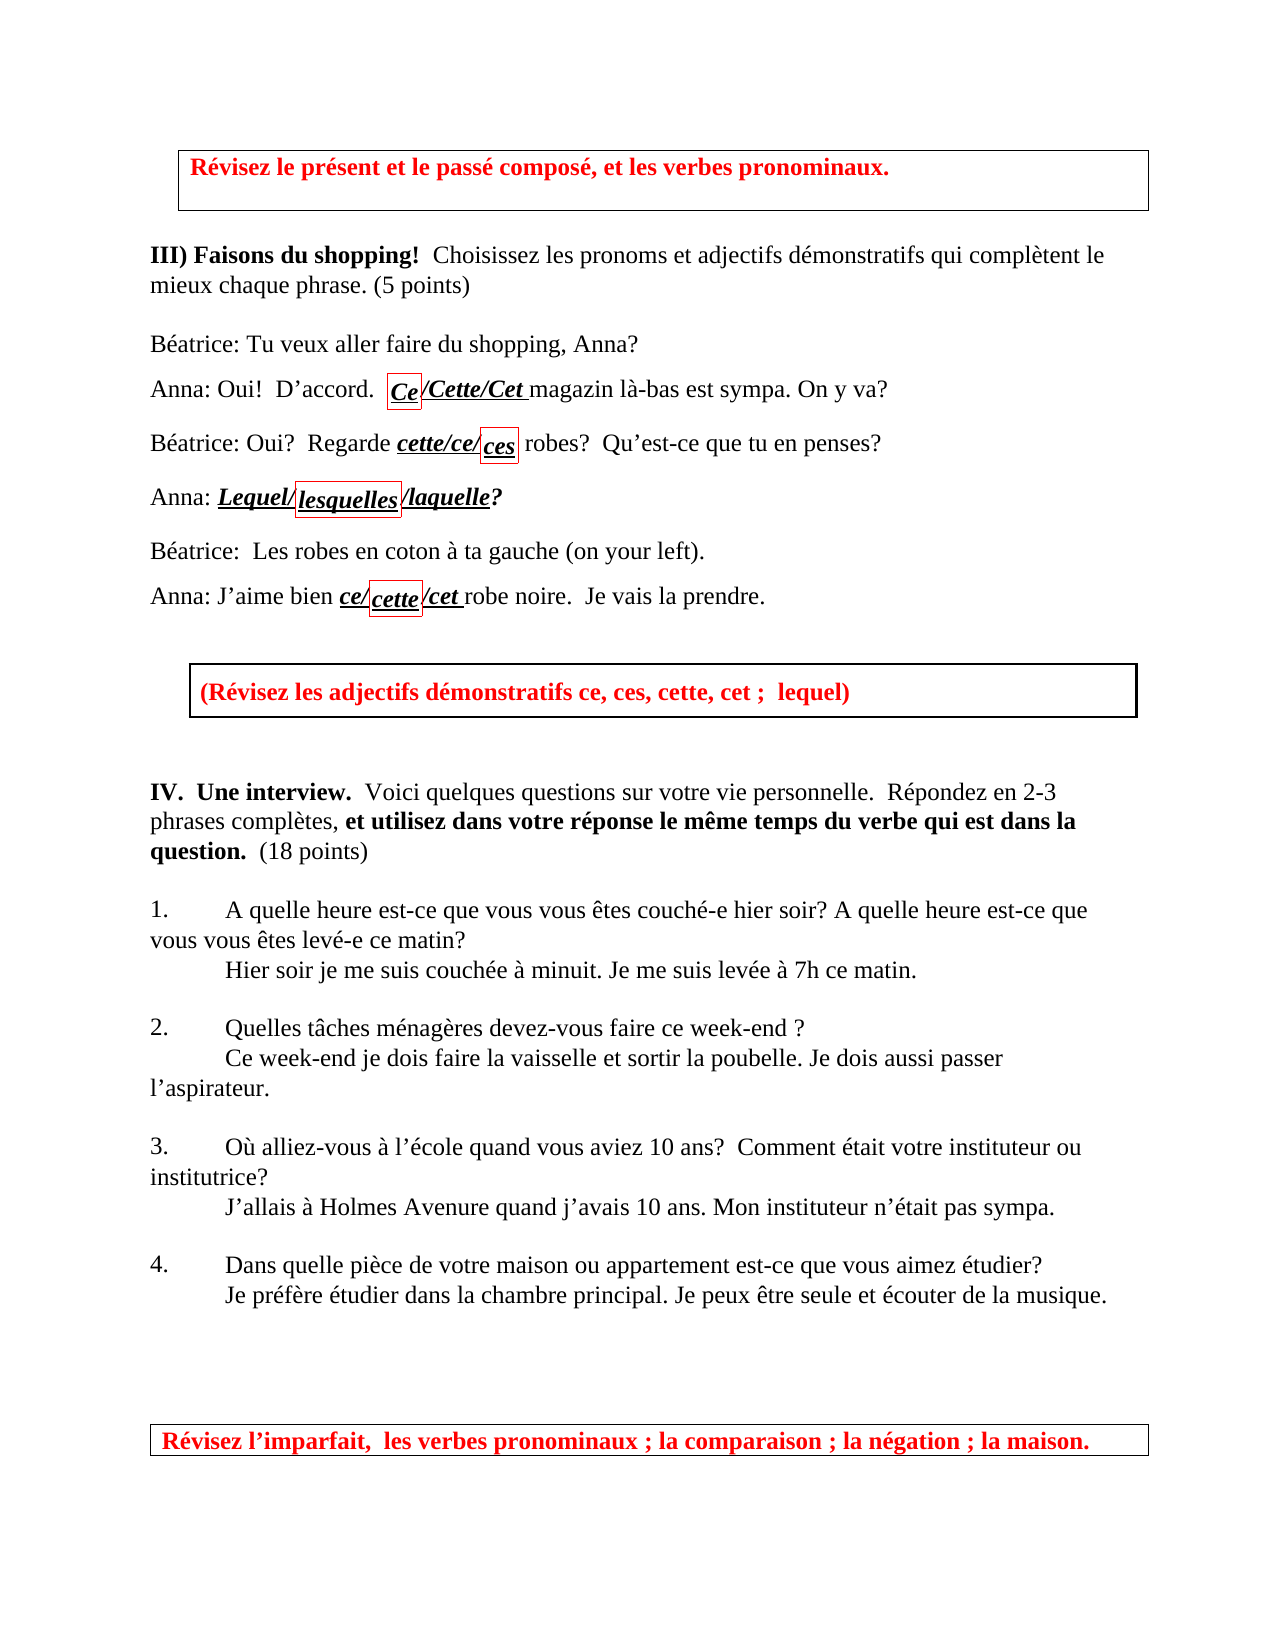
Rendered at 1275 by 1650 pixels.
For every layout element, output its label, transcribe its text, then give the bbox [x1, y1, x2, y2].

subtitle Anna: J’aime bien ce/ [150, 580, 369, 616]
table_header (Révisez les adjectifs démonstratifs ce, ces, cette, cet ; lequel) [191, 665, 1135, 716]
table_header Révisez le présent et le passé composé, et les verbes pronominaux. [179, 151, 1148, 210]
subtitle Ce [388, 374, 421, 409]
subtitle Hier soir je me suis couchée à minuit. Je me suis levée à 7h ce matin. [150, 954, 1125, 983]
subtitle Quelles tâches ménagères devez-vous faire ce week-end ? [150, 1012, 1125, 1042]
subtitle Ce week-end je dois faire la vaisselle et sortir la poubelle. Je dois aussi passer l’aspirateur. [150, 1042, 1125, 1102]
subtitle lesquelles [296, 482, 401, 517]
subtitle Béatrice: Oui? Regarde cette/ce/ [150, 427, 480, 463]
subtitle /laquelle? [402, 481, 1125, 517]
subtitle /Cette/Cet magazin là-bas est sympa. On y va? [422, 373, 1125, 409]
subtitle robes? Qu’est-ce que tu en penses? [519, 427, 1125, 463]
subtitle III) Faisons du shopping! Choisissez les pronoms et adjectifs démonstratifs qui complètent le mieux chaque phrase. (5 points) [150, 239, 1125, 299]
subtitle Béatrice: Les robes en coton à ta gauche (on your left). [150, 535, 1125, 565]
subtitle Béatrice: Tu veux aller faire du shopping, Anna? [150, 328, 1125, 358]
subtitle A quelle heure est-ce que vous vous êtes couché-e hier soir? A quelle heure est-ce que vous vous êtes levé-e ce matin? [150, 894, 1125, 954]
subtitle ces [481, 428, 518, 463]
table_header Révisez l’imparfait, les verbes pronominaux ; la comparaison ; la négation ; la maison. [151, 1425, 1148, 1455]
subtitle Anna: Lequel/ [150, 481, 295, 517]
subtitle Où alliez-vous à l’école quand vous aviez 10 ans? Comment était votre instituteur ou institutrice? [150, 1131, 1125, 1191]
subtitle Je préfère étudier dans la chambre principal. Je peux être seule et écouter de la musique. [150, 1279, 1125, 1309]
subtitle IV. Une interview. Voici quelques questions sur votre vie personnelle. Répondez en 2-3 phrases complètes, et utilisez dans votre réponse le même temps du verbe qui est dans la question. (18 points) [150, 775, 1125, 865]
subtitle Dans quelle pièce de votre maison ou appartement est-ce que vous aimez étudier? [150, 1249, 1125, 1279]
subtitle J’allais à Holmes Avenure quand j’avais 10 ans. Mon instituteur n’était pas sympa. [150, 1191, 1125, 1220]
subtitle /cet robe noire. Je vais la prendre. [423, 580, 1125, 616]
subtitle cette [370, 581, 422, 616]
subtitle Anna: Oui! D’accord. [150, 373, 387, 409]
